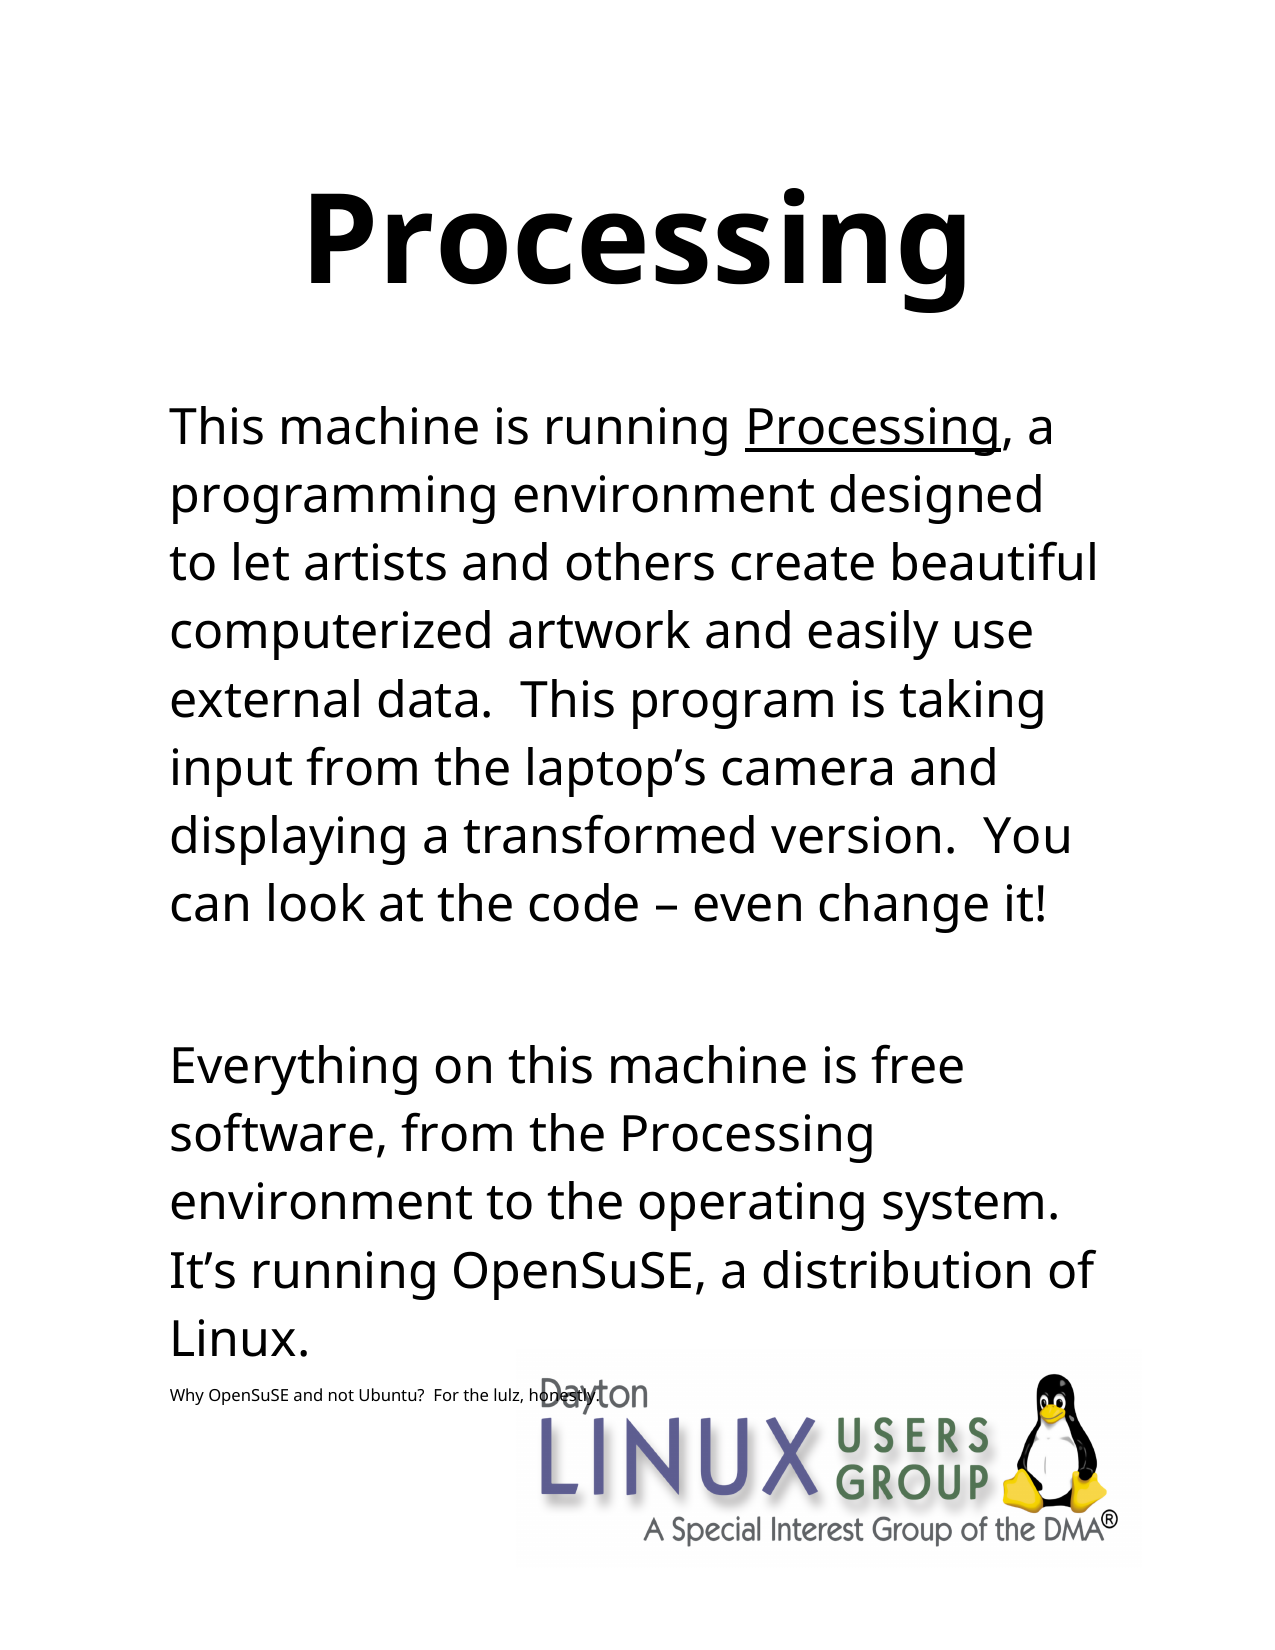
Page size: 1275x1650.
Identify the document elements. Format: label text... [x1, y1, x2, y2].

text This machine is running Processing, a programming environment designed to let artists and others create beautiful computerized artwork and easily use external data. This program is taking input from the laptop’s camera and displaying a transformed version. You can look at the code – even change it! [169, 391, 1106, 937]
text Everything on this machine is free software, from the Processing environment to the operating system. It’s running OpenSuSE, a distribution of Linux. [169, 1030, 1106, 1371]
text Why OpenSuSE and not Ubuntu? For the lulz, honestly. [169, 1383, 515, 1406]
title Processing [169, 150, 1106, 321]
picture [515, 1349, 1143, 1568]
